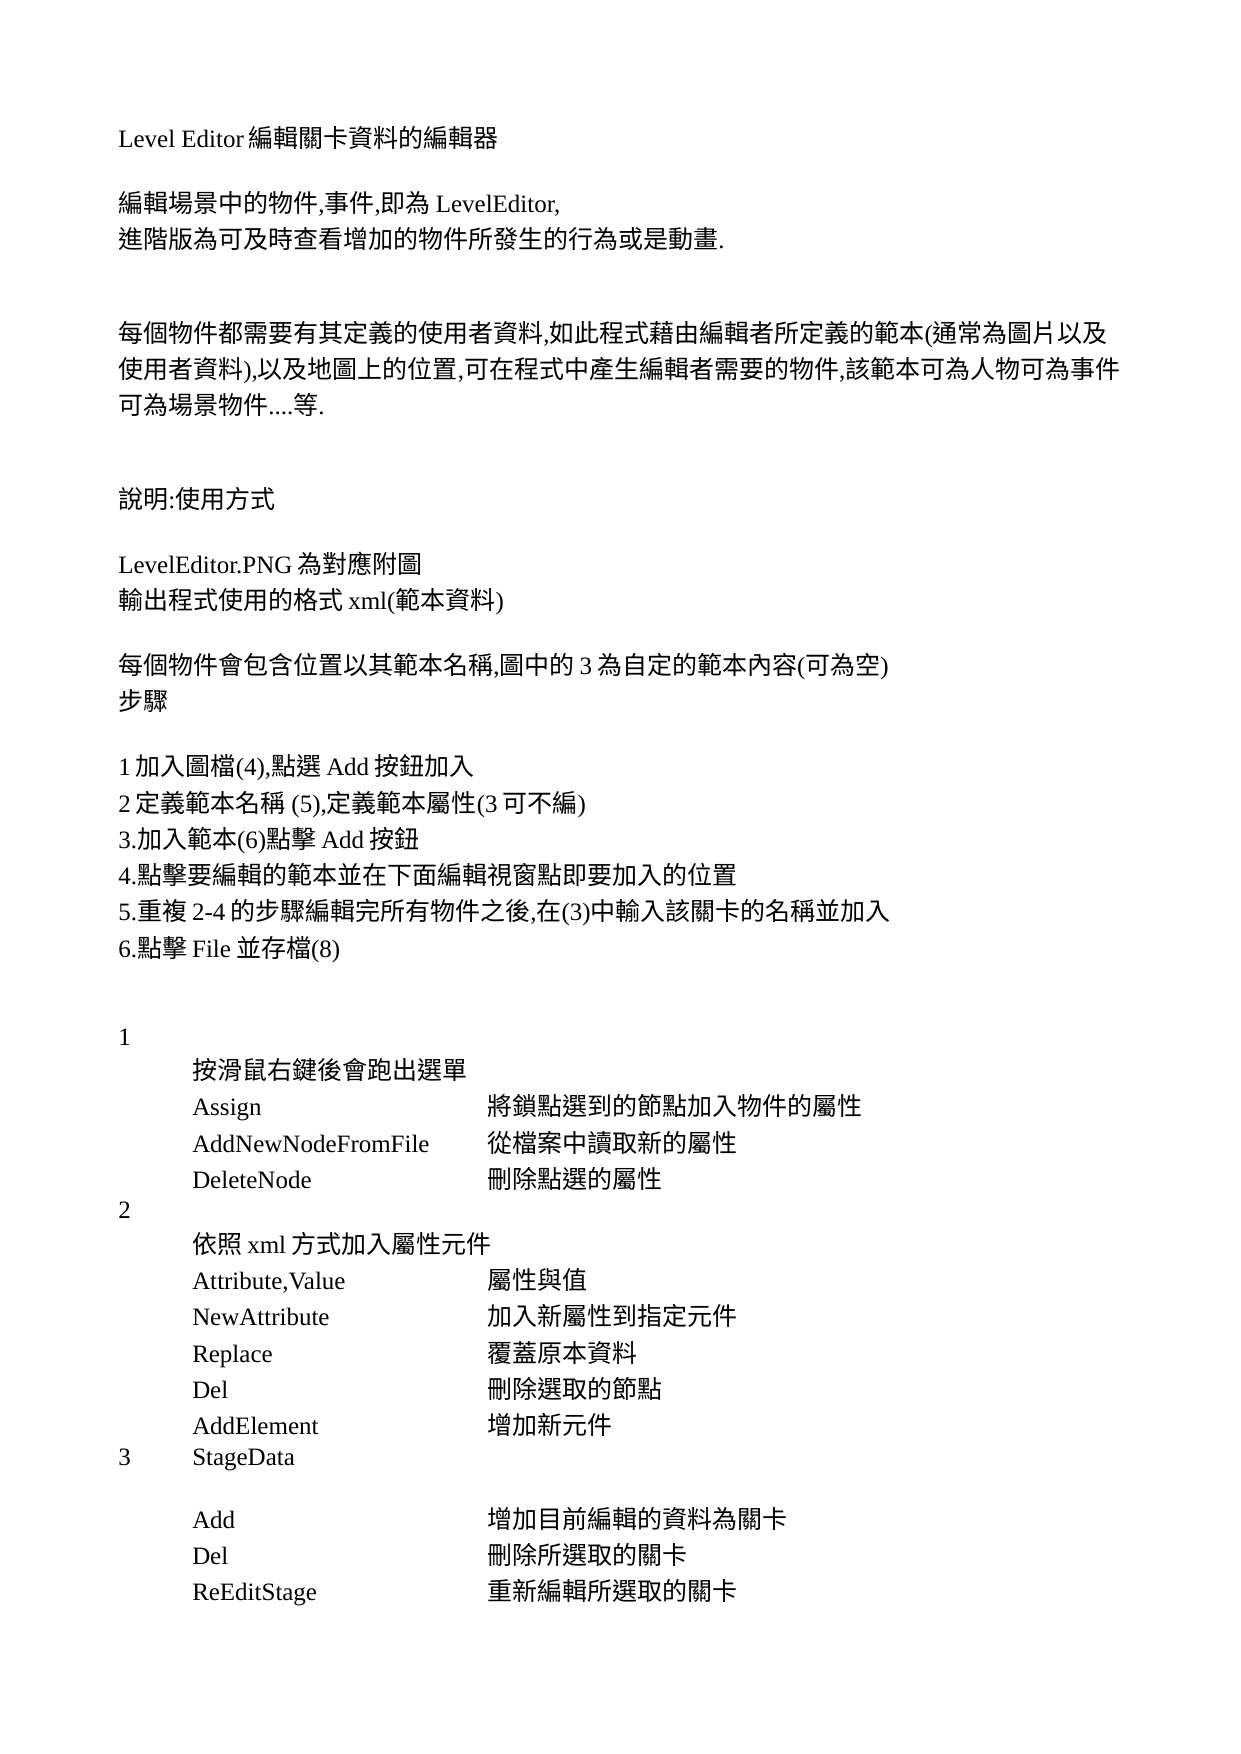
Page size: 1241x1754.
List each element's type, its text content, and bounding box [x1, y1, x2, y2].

text DeleteNode 刪除點選的屬性 [118, 1159, 1122, 1196]
text Replace 覆蓋原本資料 [118, 1333, 1122, 1369]
text Add 增加目前編輯的資料為關卡 [118, 1499, 1122, 1536]
text ReEditStage 重新編輯所選取的關卡 [118, 1572, 1122, 1608]
text 1 [118, 1022, 1122, 1051]
text Level Editor編輯關卡資料的編輯器 [118, 118, 1122, 154]
text 1加入圖檔(4),點選Add按鈕加入 [118, 747, 1122, 783]
text 每個物件會包含位置以其範本名稱,圖中的3為自定的範本內容(可為空) [118, 646, 1122, 682]
text 每個物件都需要有其定義的使用者資料,如此程式藉由編輯者所定義的範本(通常為圖片以及使用者資料),以及地圖上的位置,可在程式中產生編輯者需要的物件,該範本可為人物可為事件可為場景物件....等. [118, 313, 1122, 422]
text 2定義範本名稱 (5),定義範本屬性(3可不編) [118, 783, 1122, 819]
text Del 刪除選取的節點 [118, 1369, 1122, 1406]
text Assign 將鎖點選到的節點加入物件的屬性 [118, 1087, 1122, 1123]
text 3 StageData [118, 1442, 1122, 1471]
text 3.加入範本(6)點擊Add按鈕 [118, 819, 1122, 856]
text 進階版為可及時查看增加的物件所發生的行為或是動畫. [118, 219, 1122, 256]
text 2 [118, 1196, 1122, 1224]
text 步驟 [118, 682, 1122, 718]
text 編輯場景中的物件,事件,即為LevelEditor, [118, 183, 1122, 219]
text AddNewNodeFromFile 從檔案中讀取新的屬性 [118, 1123, 1122, 1159]
text Del 刪除所選取的關卡 [118, 1536, 1122, 1572]
text 說明:使用方式 [118, 479, 1122, 516]
text LevelEditor.PNG為對應附圖 [118, 544, 1122, 581]
text 6.點擊File並存檔(8) [118, 928, 1122, 964]
text 4.點擊要編輯的範本並在下面編輯視窗點即要加入的位置 [118, 856, 1122, 892]
text Attribute,Value 屬性與值 [118, 1261, 1122, 1297]
text NewAttribute 加入新屬性到指定元件 [118, 1297, 1122, 1333]
text AddElement 增加新元件 [118, 1406, 1122, 1442]
text 依照xml方式加入屬性元件 [118, 1224, 1122, 1261]
text 5.重複2-4的步驟編輯完所有物件之後,在(3)中輸入該關卡的名稱並加入 [118, 892, 1122, 928]
text 按滑鼠右鍵後會跑出選單 [118, 1051, 1122, 1087]
text 輸出程式使用的格式xml(範本資料) [118, 581, 1122, 617]
